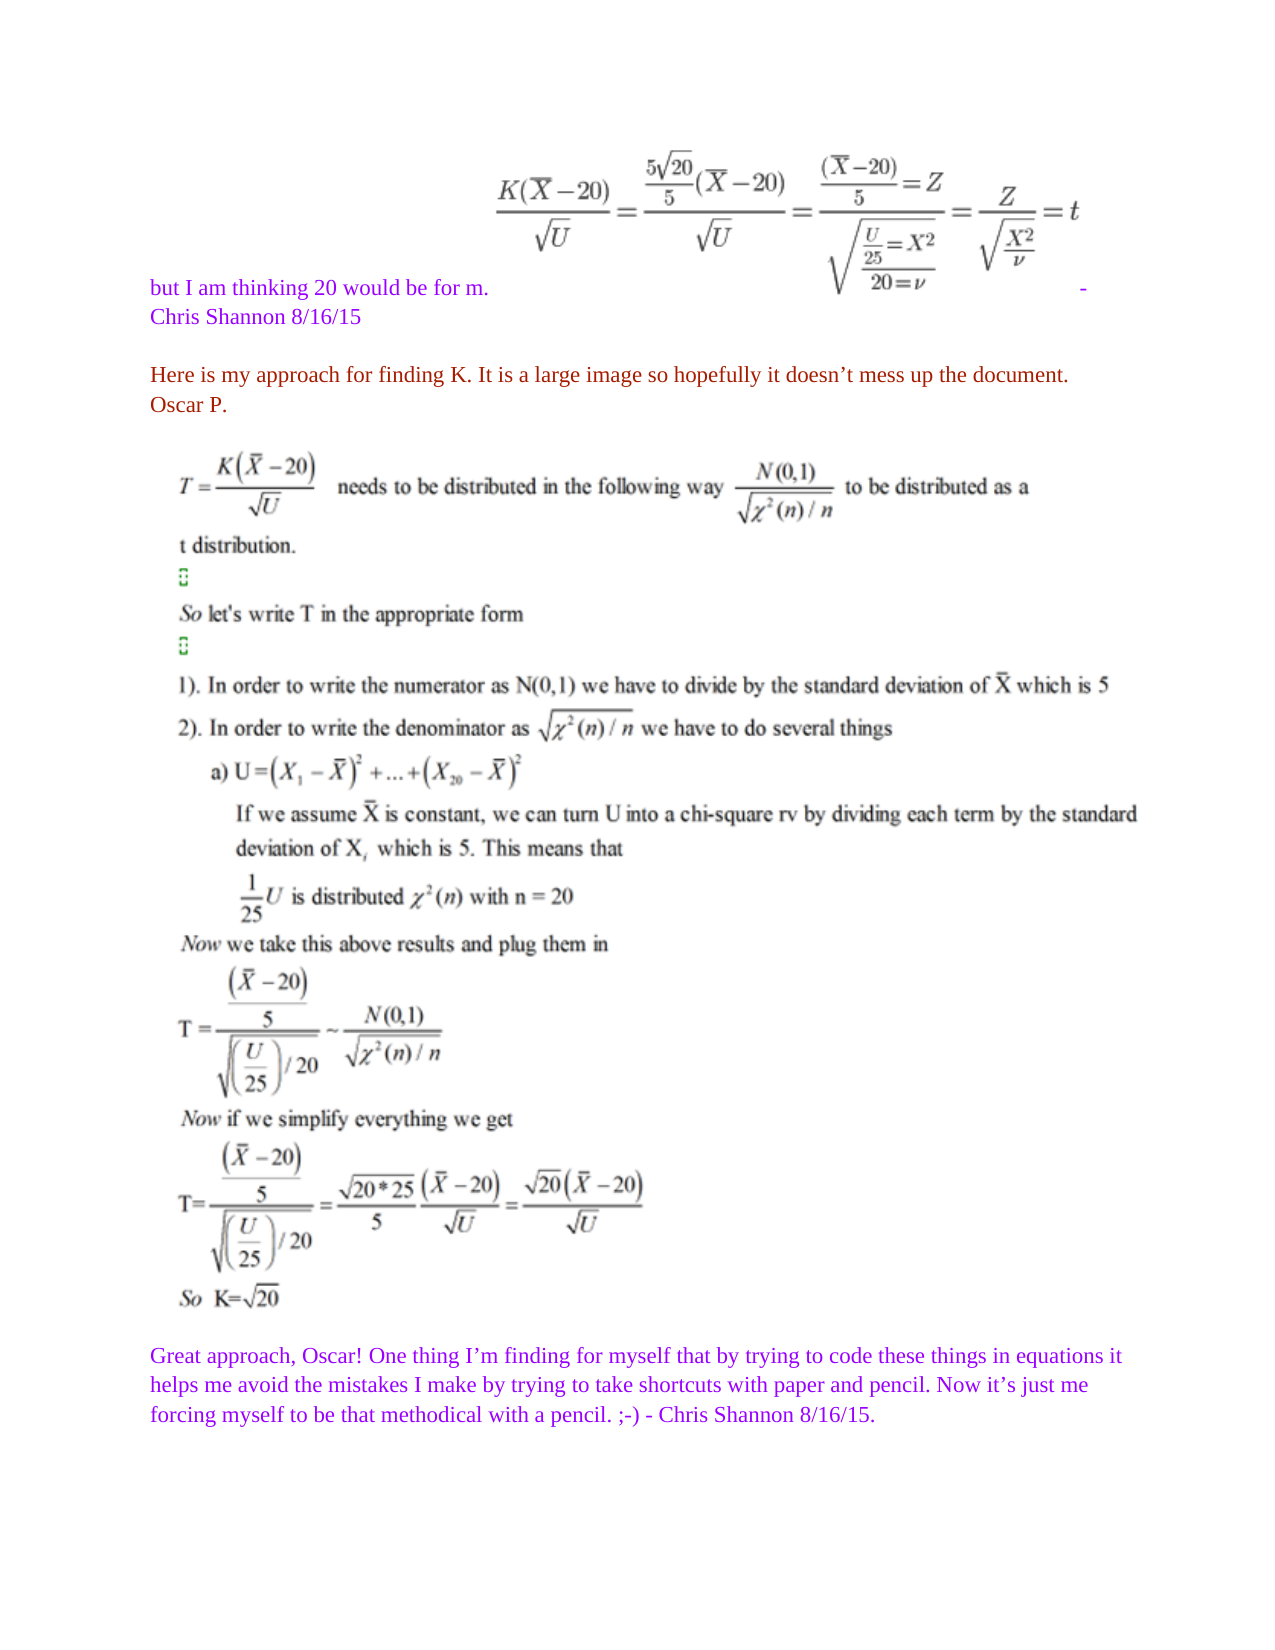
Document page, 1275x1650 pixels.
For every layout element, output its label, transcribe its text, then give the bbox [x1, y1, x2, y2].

picture [495, 150, 1080, 296]
text but I am thinking 20 would be for m. - Chris Shannon 8/16/15 [150, 150, 1125, 329]
picture [168, 439, 1144, 1321]
text Here is my approach for finding K. It is a large image so hopefully it doesn’t mess up the document. Oscar P. [150, 362, 1125, 417]
text Great approach, Oscar! One thing I’m finding for myself that by trying to code these things in equations it helps me avoid the mistakes I make by trying to take shortcuts with paper and pencil. Now it’s just me forcing myself to be that methodical with a pencil. ;-) - Chris Shannon 8/16/15. [150, 1343, 1125, 1427]
